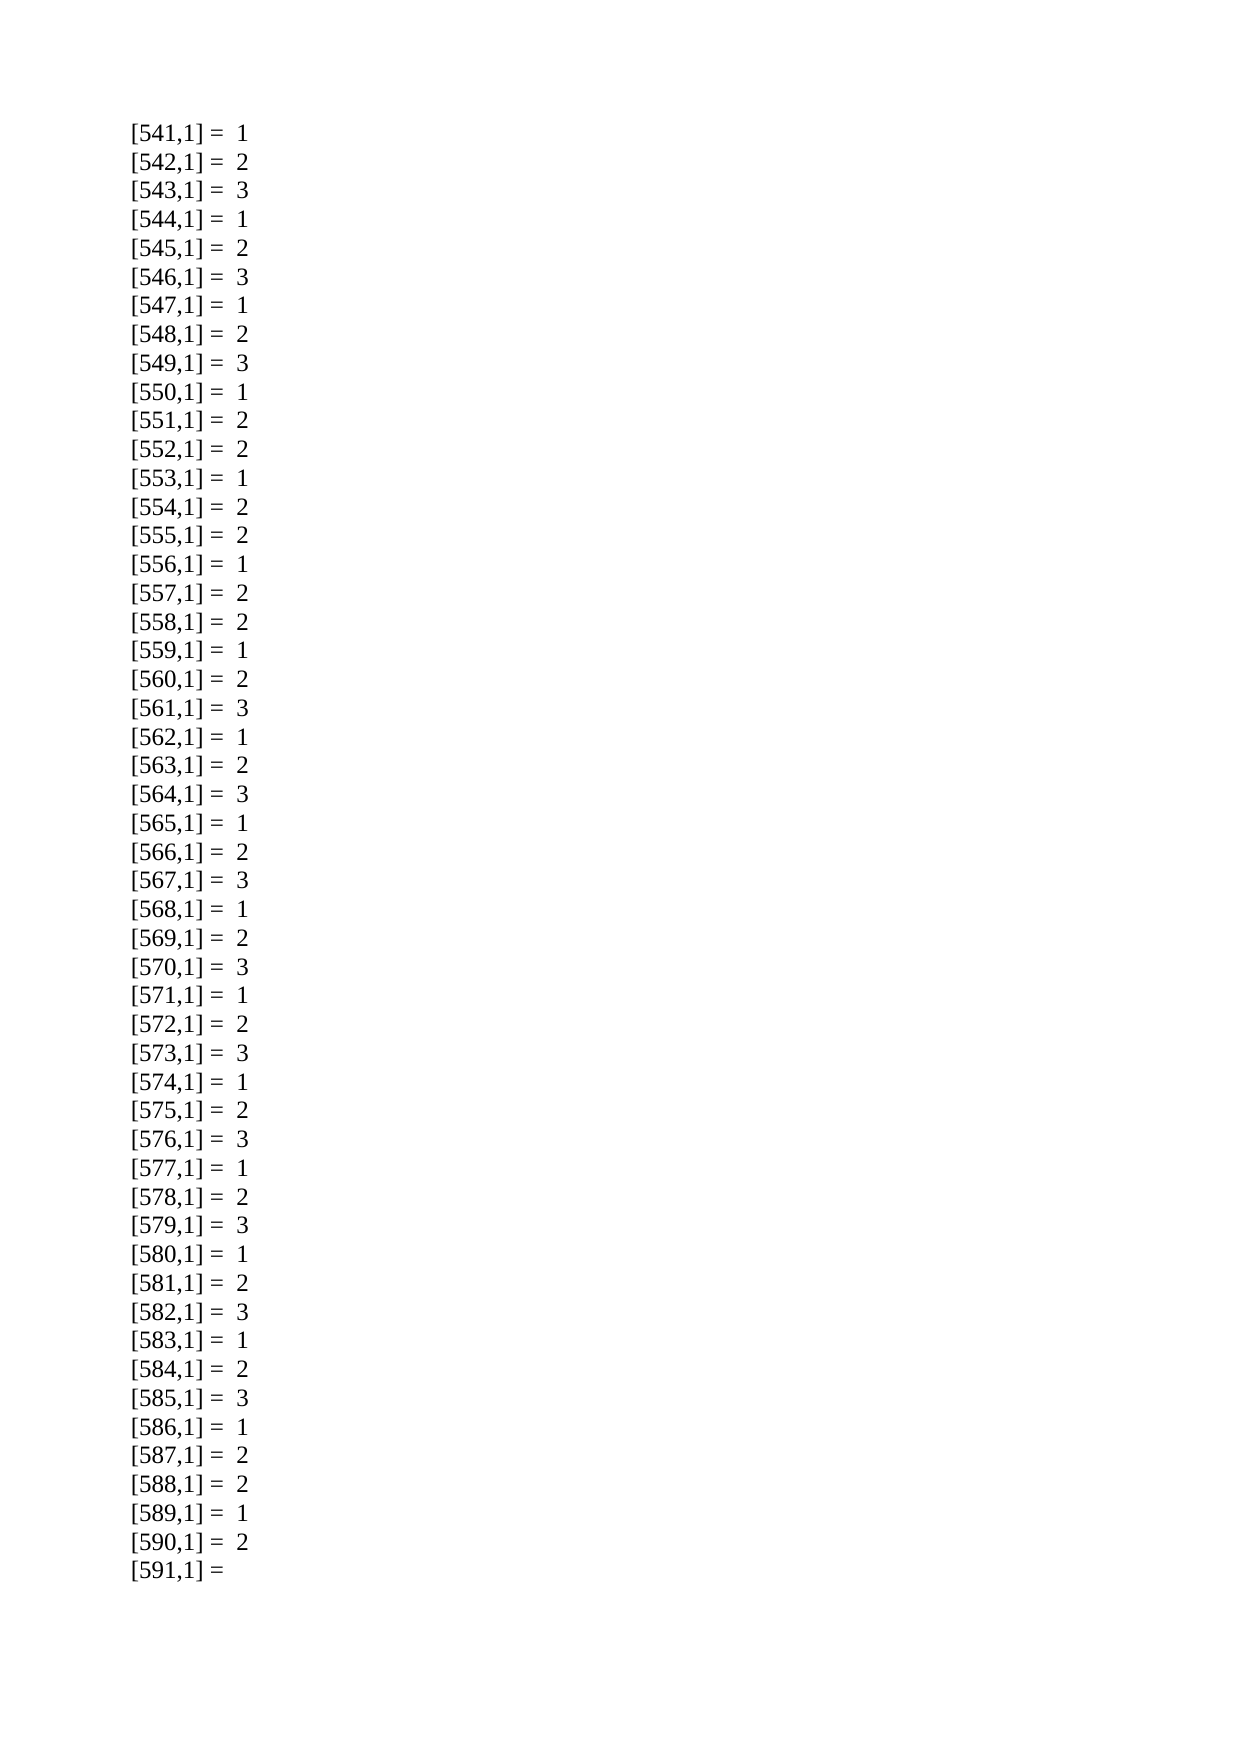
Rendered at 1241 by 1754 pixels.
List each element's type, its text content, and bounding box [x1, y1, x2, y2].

text [565,1] = 1 [118, 808, 1122, 837]
text [586,1] = 1 [118, 1412, 1122, 1441]
text [584,1] = 2 [118, 1354, 1122, 1383]
text [552,1] = 2 [118, 434, 1122, 463]
text [566,1] = 2 [118, 837, 1122, 866]
text [570,1] = 3 [118, 952, 1122, 981]
text [550,1] = 1 [118, 377, 1122, 406]
text [575,1] = 2 [118, 1096, 1122, 1124]
text [559,1] = 1 [118, 636, 1122, 664]
text [579,1] = 3 [118, 1211, 1122, 1239]
text [554,1] = 2 [118, 492, 1122, 521]
text [574,1] = 1 [118, 1067, 1122, 1096]
text [588,1] = 2 [118, 1469, 1122, 1498]
text [590,1] = 2 [118, 1527, 1122, 1556]
text [553,1] = 1 [118, 463, 1122, 492]
text [577,1] = 1 [118, 1153, 1122, 1182]
text [591,1] = [118, 1556, 1122, 1584]
text [573,1] = 3 [118, 1038, 1122, 1067]
text [547,1] = 1 [118, 291, 1122, 319]
text [557,1] = 2 [118, 578, 1122, 607]
text [587,1] = 2 [118, 1441, 1122, 1469]
text [548,1] = 2 [118, 319, 1122, 348]
text [549,1] = 3 [118, 348, 1122, 377]
text [558,1] = 2 [118, 607, 1122, 636]
text [569,1] = 2 [118, 923, 1122, 952]
text [582,1] = 3 [118, 1297, 1122, 1326]
text [556,1] = 1 [118, 549, 1122, 578]
text [551,1] = 2 [118, 406, 1122, 434]
text [541,1] = 1 [118, 118, 1122, 147]
text [545,1] = 2 [118, 233, 1122, 262]
text [583,1] = 1 [118, 1326, 1122, 1354]
text [567,1] = 3 [118, 866, 1122, 894]
text [542,1] = 2 [118, 147, 1122, 176]
text [562,1] = 1 [118, 722, 1122, 751]
text [564,1] = 3 [118, 779, 1122, 808]
text [585,1] = 3 [118, 1383, 1122, 1412]
text [543,1] = 3 [118, 176, 1122, 204]
text [572,1] = 2 [118, 1009, 1122, 1038]
text [578,1] = 2 [118, 1182, 1122, 1211]
text [576,1] = 3 [118, 1124, 1122, 1153]
text [555,1] = 2 [118, 521, 1122, 549]
text [544,1] = 1 [118, 204, 1122, 233]
text [571,1] = 1 [118, 981, 1122, 1009]
text [560,1] = 2 [118, 664, 1122, 693]
text [563,1] = 2 [118, 751, 1122, 779]
text [561,1] = 3 [118, 693, 1122, 722]
text [568,1] = 1 [118, 894, 1122, 923]
text [589,1] = 1 [118, 1498, 1122, 1527]
text [546,1] = 3 [118, 262, 1122, 291]
text [580,1] = 1 [118, 1239, 1122, 1268]
text [581,1] = 2 [118, 1268, 1122, 1297]
